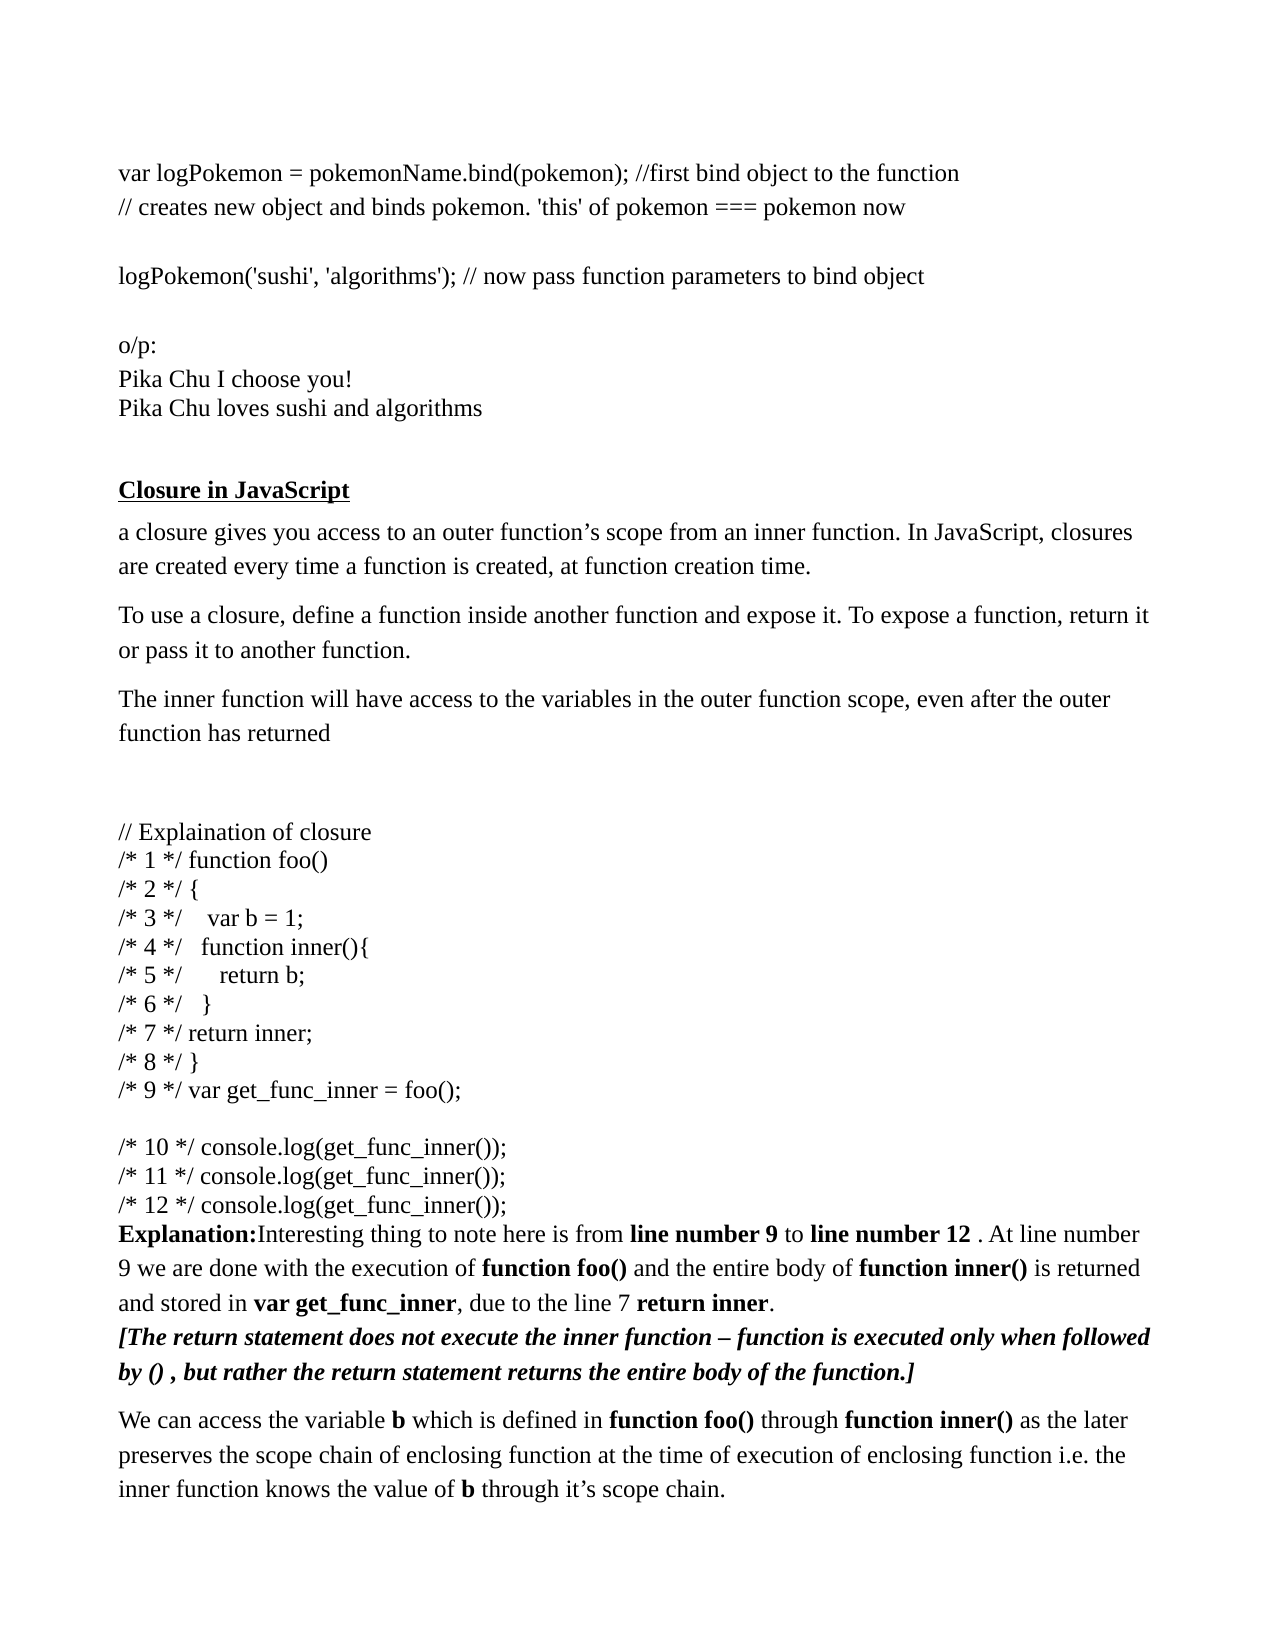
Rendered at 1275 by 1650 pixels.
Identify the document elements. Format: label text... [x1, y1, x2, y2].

text o/p: [118, 324, 1157, 359]
text Explanation:Interesting thing to note here is from line number 9 to line number 12 . At line number 9 we are done with the execution of function foo() and the entire body of function inner() is returned and stored in var get_func_inner, due to the line 7 return inner. [The return statement does not execute the inner function – function is executed only when followed by () , but rather the return statement returns the entire body of the function.] [118, 1219, 1157, 1385]
text Pika Chu loves sushi and algorithms [118, 393, 1157, 422]
text To use a closure, define a function inside another function and expose it. To expose a function, return it or pass it to another function. [118, 600, 1157, 664]
text var logPokemon = pokemonName.bind(pokemon); //first bind object to the function [118, 152, 1157, 187]
text The inner function will have access to the variables in the outer function scope, even after the outer function has returned [118, 684, 1157, 747]
text logPokemon('sushi', 'algorithms'); // now pass function parameters to bind object [118, 256, 1157, 290]
text a closure gives you access to an outer function’s scope from an inner function. In JavaScript, closures are created every time a function is created, at function creation time. [118, 517, 1157, 580]
table_header // Explaination of closure /* 1 */ function foo() /* 2 */ { /* 3 */ var b = 1; /* 4 */ function inner(){ /* 5 */ return b; /* 6 */ } /* 7 */ return inner; /* 8 */ } /* 9 */ var get_func_inner = foo(); /* 10 */ console.log(get_func_inner()); /* 11 */ console.log(get_func_inner()); /* 12 */ console.log(get_func_inner()); [118, 817, 841, 1219]
text // creates new object and binds pokemon. 'this' of pokemon === pokemon now [118, 187, 1157, 221]
subtitle Closure in JavaScript [118, 476, 1157, 504]
text Pika Chu I choose you! [118, 359, 1157, 393]
text We can access the variable b which is defined in function foo() through function inner() as the later preserves the scope chain of enclosing function at the time of execution of enclosing function i.e. the inner function knows the value of b through it’s scope chain. [118, 1406, 1157, 1503]
